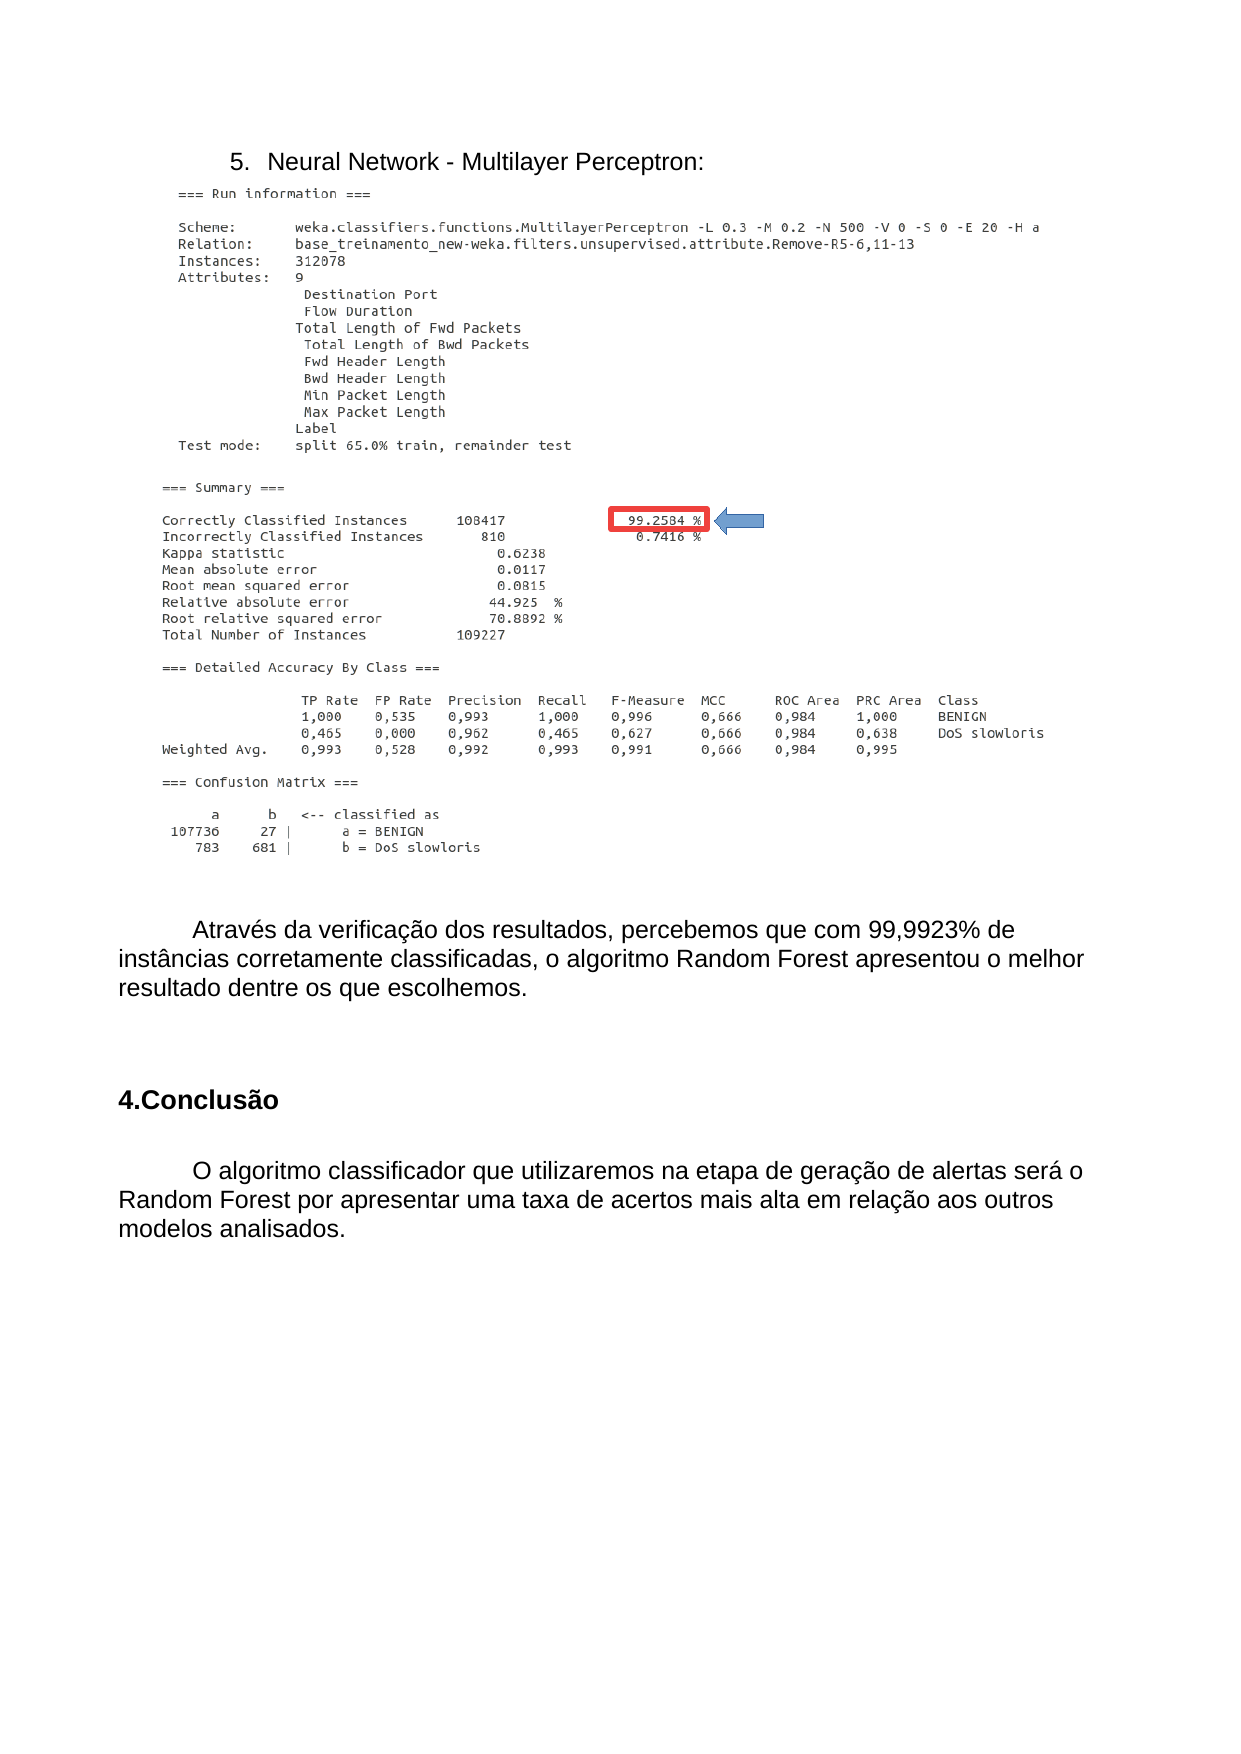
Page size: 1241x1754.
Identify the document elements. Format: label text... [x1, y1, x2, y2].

picture [161, 481, 1053, 858]
list Neural Network - Multilayer Perceptron: [229, 147, 1122, 176]
subtitle 4.Conclusão [118, 1084, 1122, 1115]
text O algoritmo classificador que utilizaremos na etapa de geração de alertas será o Random Forest por apresentar uma taxa de acertos mais alta em relação aos outros modelos analisados. [118, 1156, 1122, 1243]
text Através da verificação dos resultados, percebemos que com 99,9923% de instâncias corretamente classificadas, o algoritmo Random Forest apresentou o melhor resultado dentre os que escolhemos. [118, 915, 1122, 1001]
picture [177, 185, 1048, 459]
